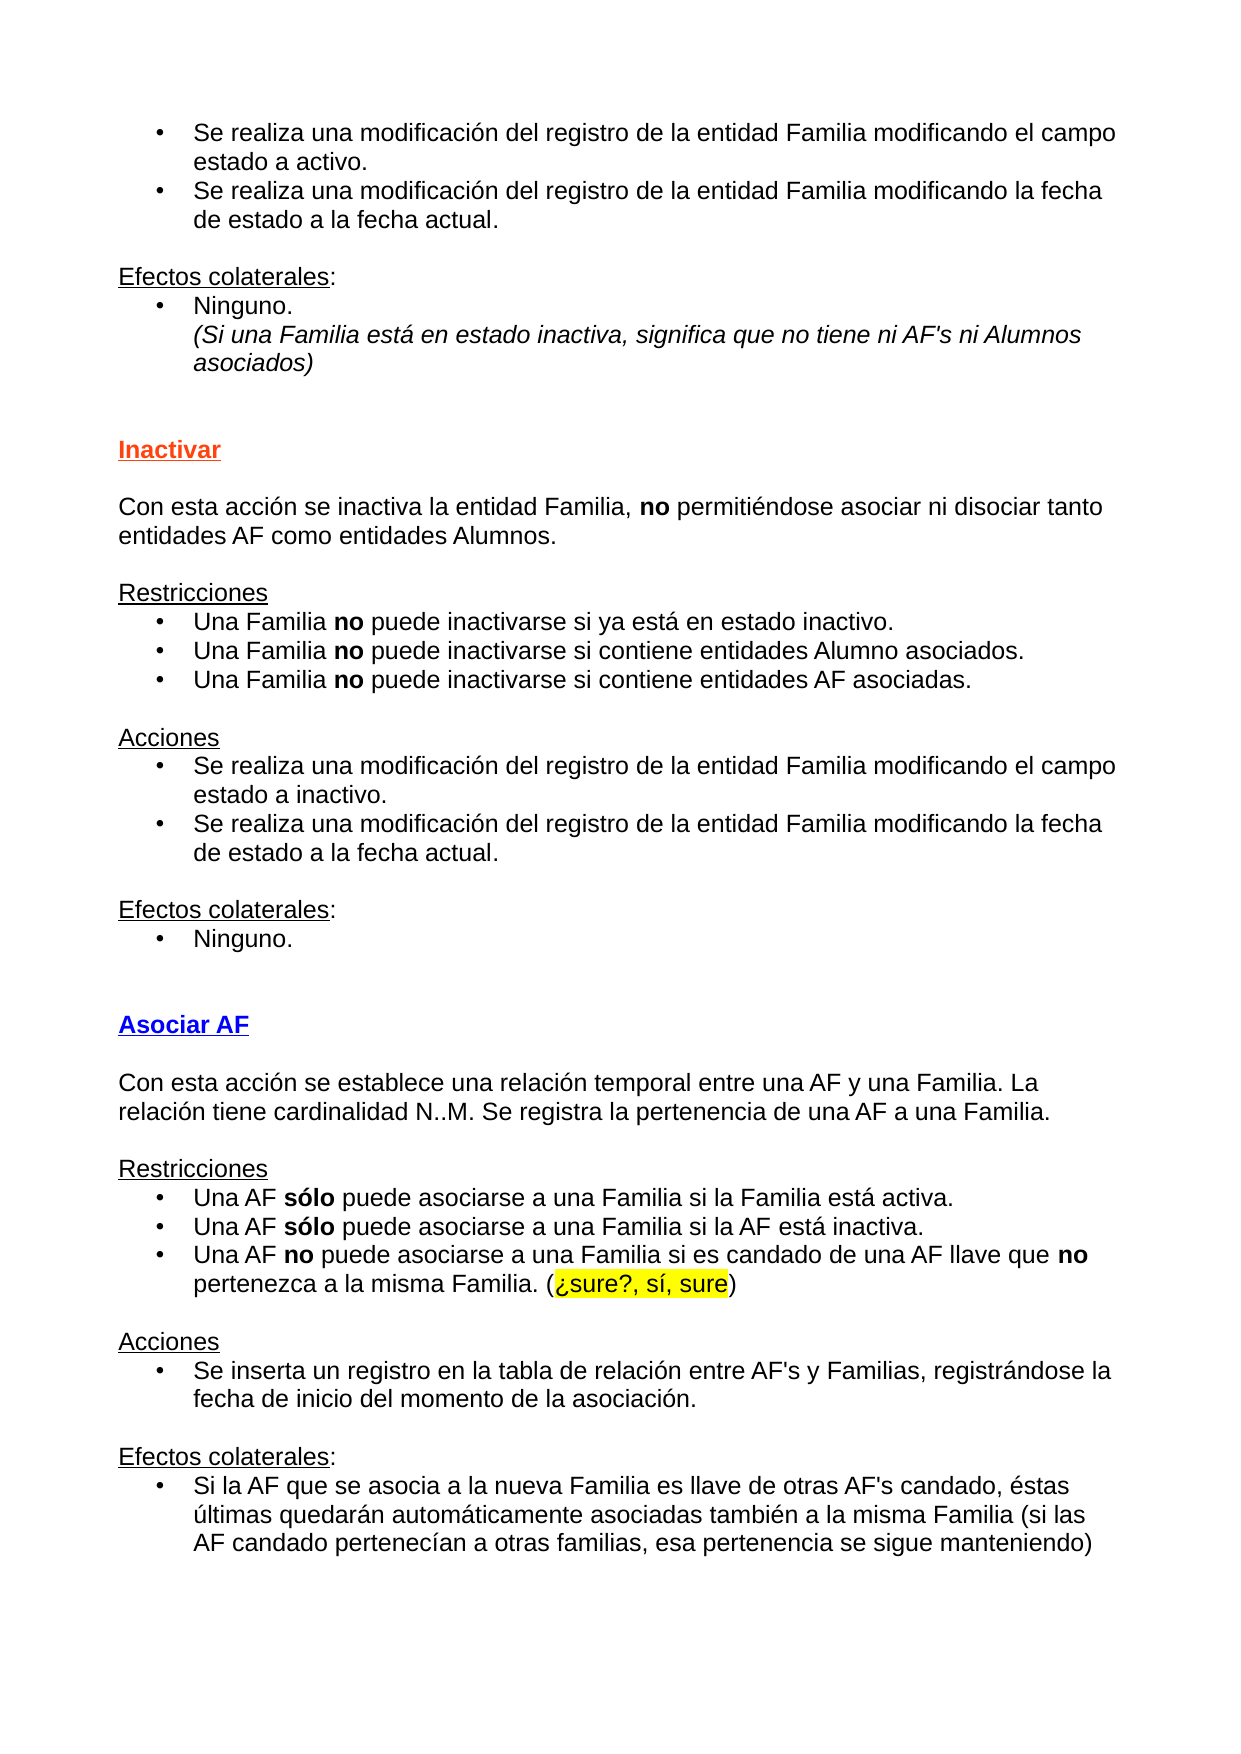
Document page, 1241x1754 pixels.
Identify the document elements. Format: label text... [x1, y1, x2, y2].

text Efectos colaterales: [118, 262, 1122, 291]
list Una Familia no puede inactivarse si contiene entidades Alumno asociados. [156, 636, 1122, 665]
text Con esta acción se establece una relación temporal entre una AF y una Familia. La relación tiene cardinalidad N..M. Se registra la pertenencia de una AF a una Familia. [118, 1068, 1122, 1125]
text Acciones [118, 1327, 1122, 1356]
list Una Familia no puede inactivarse si contiene entidades AF asociadas. [156, 665, 1122, 694]
list Se inserta un registro en la tabla de relación entre AF's y Familias, registrándose la fecha de inicio del momento de la asociación. [156, 1356, 1122, 1413]
list Se realiza una modificación del registro de la entidad Familia modificando el campo estado a inactivo. [156, 751, 1122, 809]
list Ninguno. [156, 924, 1122, 953]
text Restricciones [118, 1154, 1122, 1183]
list Se realiza una modificación del registro de la entidad Familia modificando la fecha de estado a la fecha actual. [156, 809, 1122, 866]
list Una AF no puede asociarse a una Familia si es candado de una AF llave que no pertenezca a la misma Familia. (¿sure?, sí, sure) [156, 1241, 1122, 1298]
list Una AF sólo puede asociarse a una Familia si la Familia está activa. [156, 1183, 1122, 1212]
text Con esta acción se inactiva la entidad Familia, no permitiéndose asociar ni disociar tanto entidades AF como entidades Alumnos. [118, 492, 1122, 550]
list Se realiza una modificación del registro de la entidad Familia modificando el campo estado a activo. [156, 118, 1122, 176]
text Efectos colaterales: [118, 1442, 1122, 1471]
text Acciones [118, 722, 1122, 751]
list Una Familia no puede inactivarse si ya está en estado inactivo. [156, 607, 1122, 636]
text Asociar AF [118, 1010, 1122, 1039]
text Efectos colaterales: [118, 895, 1122, 924]
list Se realiza una modificación del registro de la entidad Familia modificando la fecha de estado a la fecha actual. [156, 176, 1122, 233]
text Inactivar [118, 435, 1122, 463]
text Restricciones [118, 578, 1122, 607]
list Una AF sólo puede asociarse a una Familia si la AF está inactiva. [156, 1212, 1122, 1241]
list Si la AF que se asocia a la nueva Familia es llave de otras AF's candado, éstas últimas quedarán automáticamente asociadas también a la misma Familia (si las AF candado pertenecían a otras familias, esa pertenencia se sigue manteniendo) [156, 1471, 1122, 1557]
list Ninguno. (Si una Familia está en estado inactiva, significa que no tiene ni AF's ni Alumnos asociados) [156, 291, 1122, 377]
